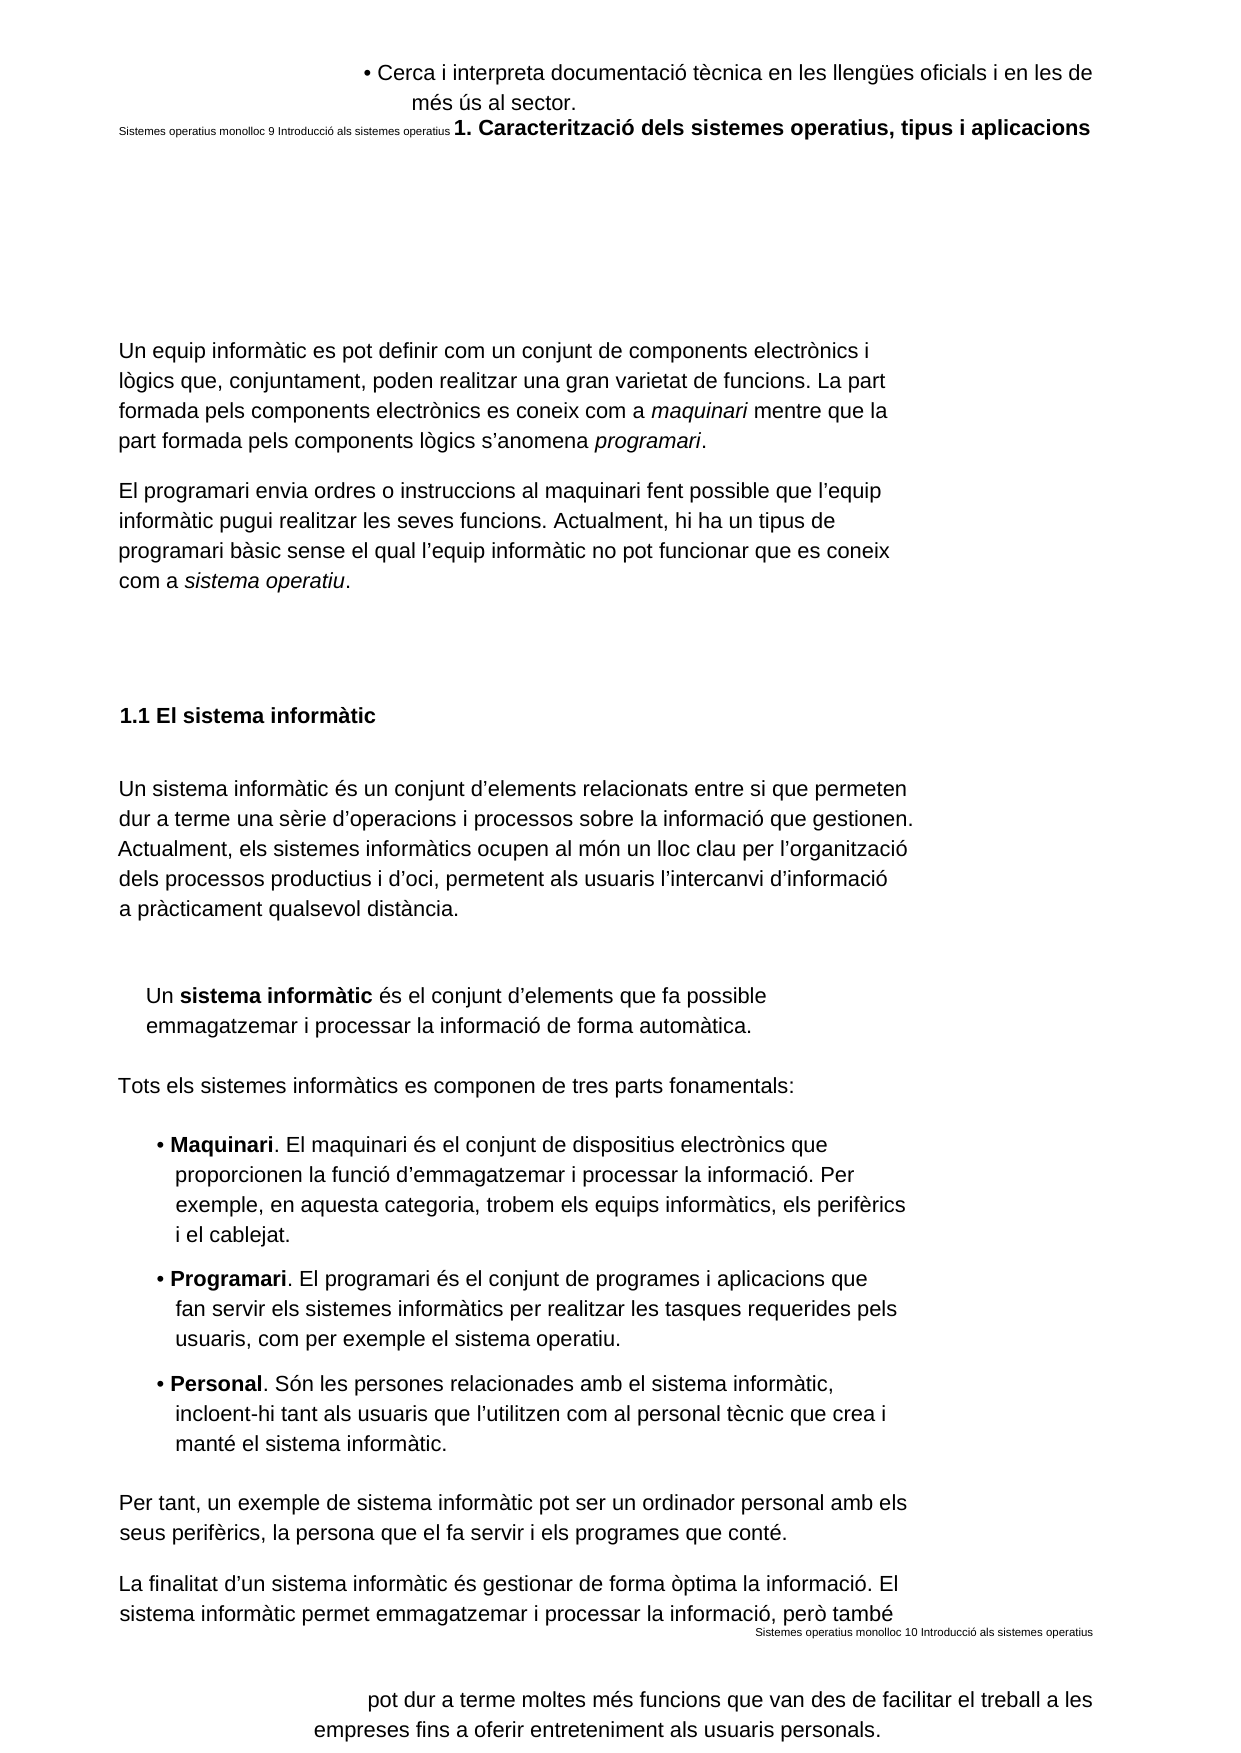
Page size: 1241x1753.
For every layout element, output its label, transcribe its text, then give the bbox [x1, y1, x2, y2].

text lògics que, conjuntament, poden realitzar una gran varietat de funcions. La part [118, 368, 1122, 393]
text incloent-hi tant als usuaris que l’utilitzen com al personal tècnic que crea i [175, 1401, 1122, 1426]
subtitle 1.1 El sistema informàtic [119, 703, 1122, 728]
text sistema informàtic permet emmagatzemar i processar la informació, però també [119, 1600, 1122, 1626]
text proporcionen la funció d’emmagatzemar i processar la informació. Per [175, 1162, 1122, 1187]
text manté el sistema informàtic. [175, 1431, 1122, 1456]
text dels processos productius i d’oci, permetent als usuaris l’intercanvi d’informació [119, 866, 1122, 892]
text Sistemes operatius monolloc 10 Introducció als sistemes operatius [0, 1626, 1093, 1639]
text més ús al sector. [411, 90, 1122, 115]
text Tots els sistemes informàtics es componen de tres parts fonamentals: [118, 1073, 1122, 1098]
text i el cablejat. [175, 1222, 1122, 1247]
text formada pels components electrònics es coneix com a maquinari mentre que la [118, 398, 1122, 423]
text pot dur a terme moltes més funcions que van des de facilitar el treball a les [0, 1686, 1093, 1712]
text programari bàsic sense el qual l’equip informàtic no pot funcionar que es coneix [118, 538, 1122, 564]
text Un sistema informàtic és un conjunt d’elements relacionats entre si que permeten [118, 776, 1122, 802]
text • Personal. Són les persones relacionades amb el sistema informàtic, [156, 1371, 1122, 1396]
text seus perifèrics, la persona que el fa servir i els programes que conté. [119, 1520, 1122, 1545]
text Per tant, un exemple de sistema informàtic pot ser un ordinador personal amb els [118, 1490, 1122, 1515]
text Un equip informàtic es pot definir com un conjunt de components electrònics i [118, 338, 1122, 363]
text part formada pels components lògics s’anomena programari. [118, 428, 1122, 453]
text informàtic pugui realitzar les seves funcions. Actualment, hi ha un tipus de [118, 508, 1122, 534]
text exemple, en aquesta categoria, trobem els equips informàtics, els perifèrics [175, 1192, 1122, 1217]
text com a sistema operatiu. [119, 568, 1122, 594]
subtitle Sistemes operatius monolloc 9 Introducció als sistemes operatius 1. Caracterització dels sistemes operatius, tipus i aplicacions [119, 115, 1123, 140]
text • Maquinari. El maquinari és el conjunt de dispositius electrònics que [156, 1132, 1122, 1157]
text dur a terme una sèrie d’operacions i processos sobre la informació que gestionen. [119, 806, 1122, 832]
text • Programari. El programari és el conjunt de programes i aplicacions que [156, 1266, 1122, 1292]
text Actualment, els sistemes informàtics ocupen al món un lloc clau per l’organització [118, 836, 1122, 862]
text El programari envia ordres o instruccions al maquinari fent possible que l’equip [118, 478, 1122, 504]
text • Cerca i interpreta documentació tècnica en les llengües oficials i en les de [0, 60, 1093, 85]
text emmagatzemar i processar la informació de forma automàtica. [146, 1013, 1122, 1038]
text Un sistema informàtic és el conjunt d’elements que fa possible [146, 983, 1122, 1008]
text La finalitat d’un sistema informàtic és gestionar de forma òptima la informació. El [118, 1570, 1122, 1596]
text empreses fins a oferir entreteniment als usuaris personals. [0, 1716, 881, 1742]
text fan servir els sistemes informàtics per realitzar les tasques requerides pels [175, 1296, 1122, 1322]
text a pràcticament qualsevol distància. [119, 896, 1122, 922]
text usuaris, com per exemple el sistema operatiu. [175, 1326, 1122, 1352]
